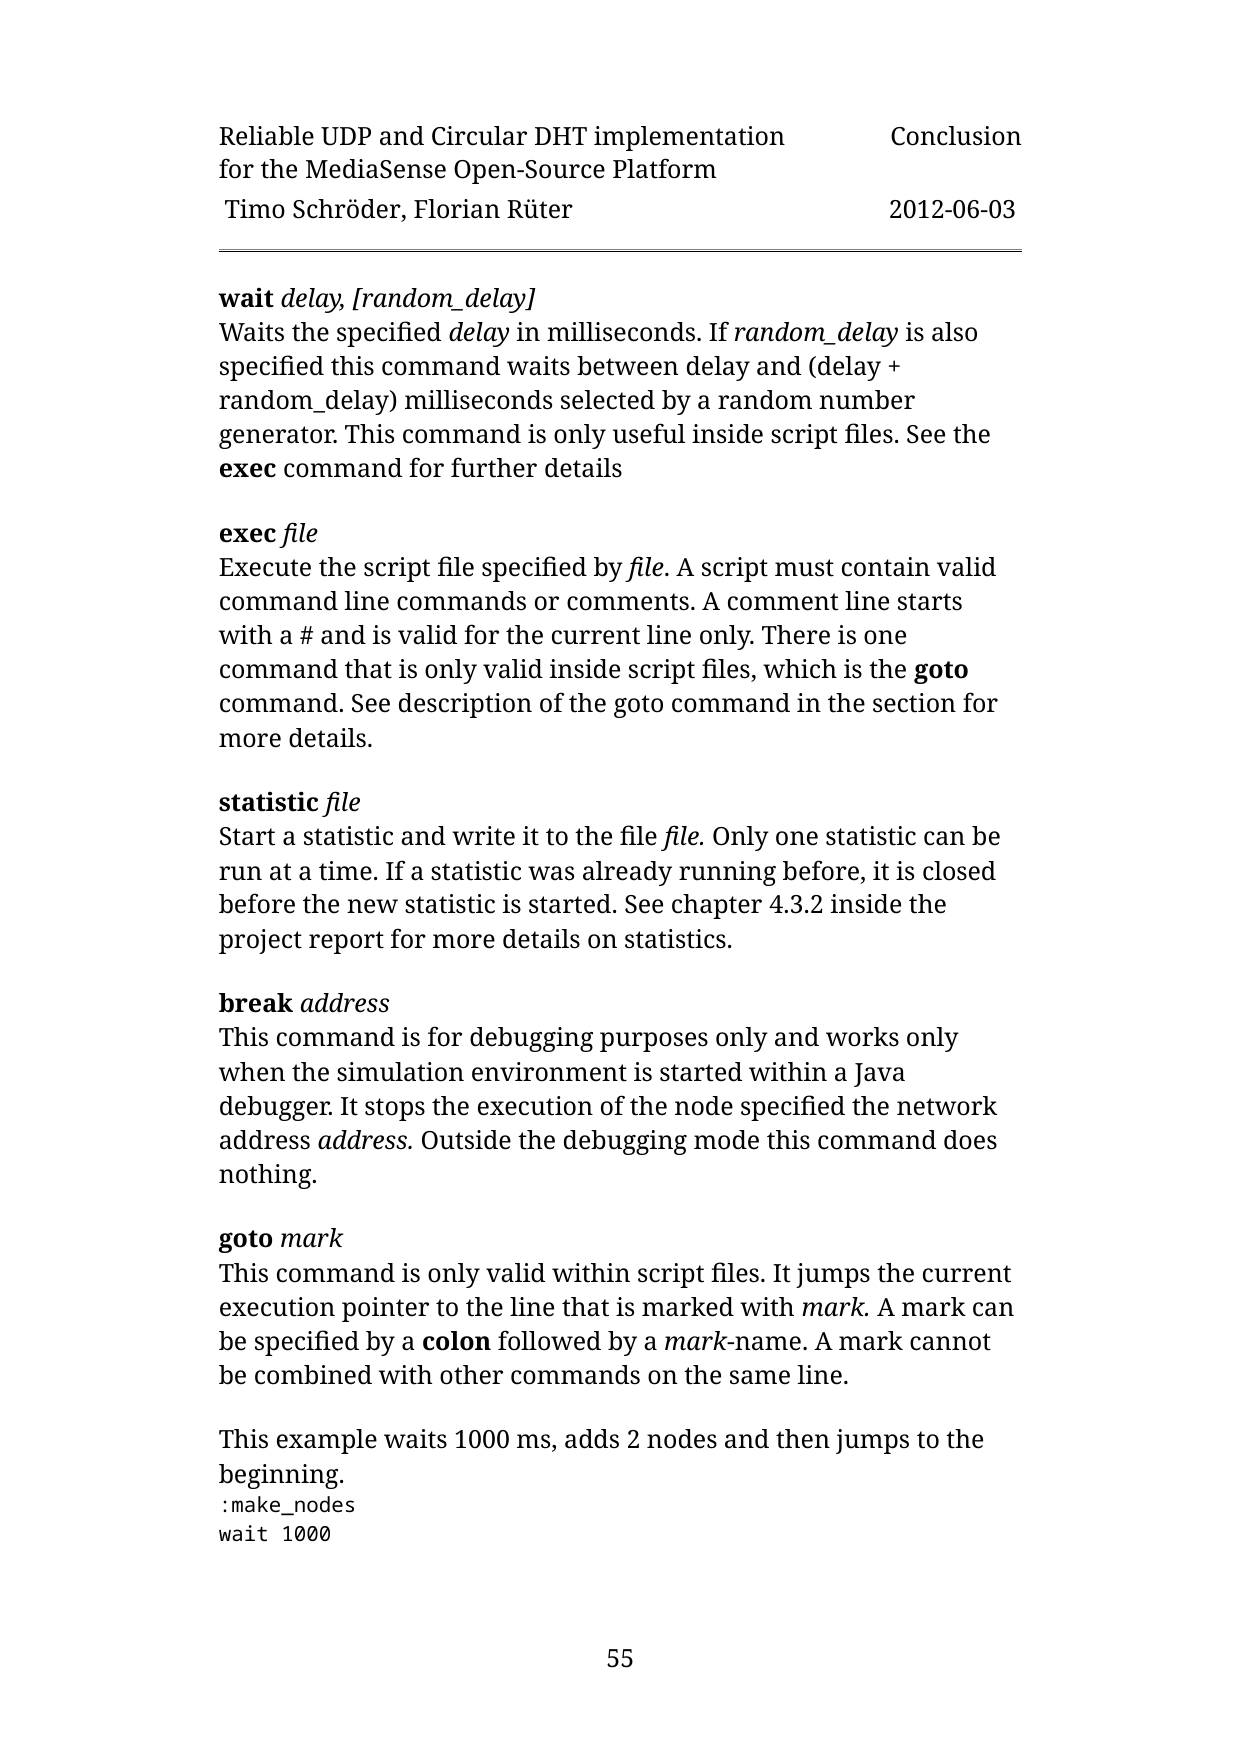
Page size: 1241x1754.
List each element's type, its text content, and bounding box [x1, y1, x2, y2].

text goto mark This command is only valid within script files. It jumps the current execution pointer to the line that is marked with mark. A mark can be specified by a colon followed by a mark-name. A mark cannot be combined with other commands on the same line. [218, 1221, 1022, 1391]
text exec file Execute the script file specified by file. A script must contain valid command line commands or comments. A comment line starts with a # and is valid for the current line only. There is one command that is only valid inside script files, which is the goto command. See description of the goto command in the section for more details. [218, 516, 1022, 754]
text wait delay, [random_delay] Waits the specified delay in milliseconds. If random_delay is also specified this command waits between delay and (delay + random_delay) milliseconds selected by a random number generator. This command is only useful inside script files. See the exec command for further details [218, 281, 1022, 485]
text statistic file Start a statistic and write it to the file file. Only one statistic can be run at a time. If a statistic was already running before, it is closed before the new statistic is started. See chapter 4.3.2 inside the project report for more details on statistics. [218, 785, 1022, 955]
text break address This command is for debugging purposes only and works only when the simulation environment is started within a Java debugger. It stops the execution of the node specified the network address address. Outside the debugging mode this command does nothing. [218, 986, 1022, 1190]
text This example waits 1000 ms, adds 2 nodes and then jumps to the beginning. :make_nodes wait 1000 [218, 1422, 1022, 1547]
